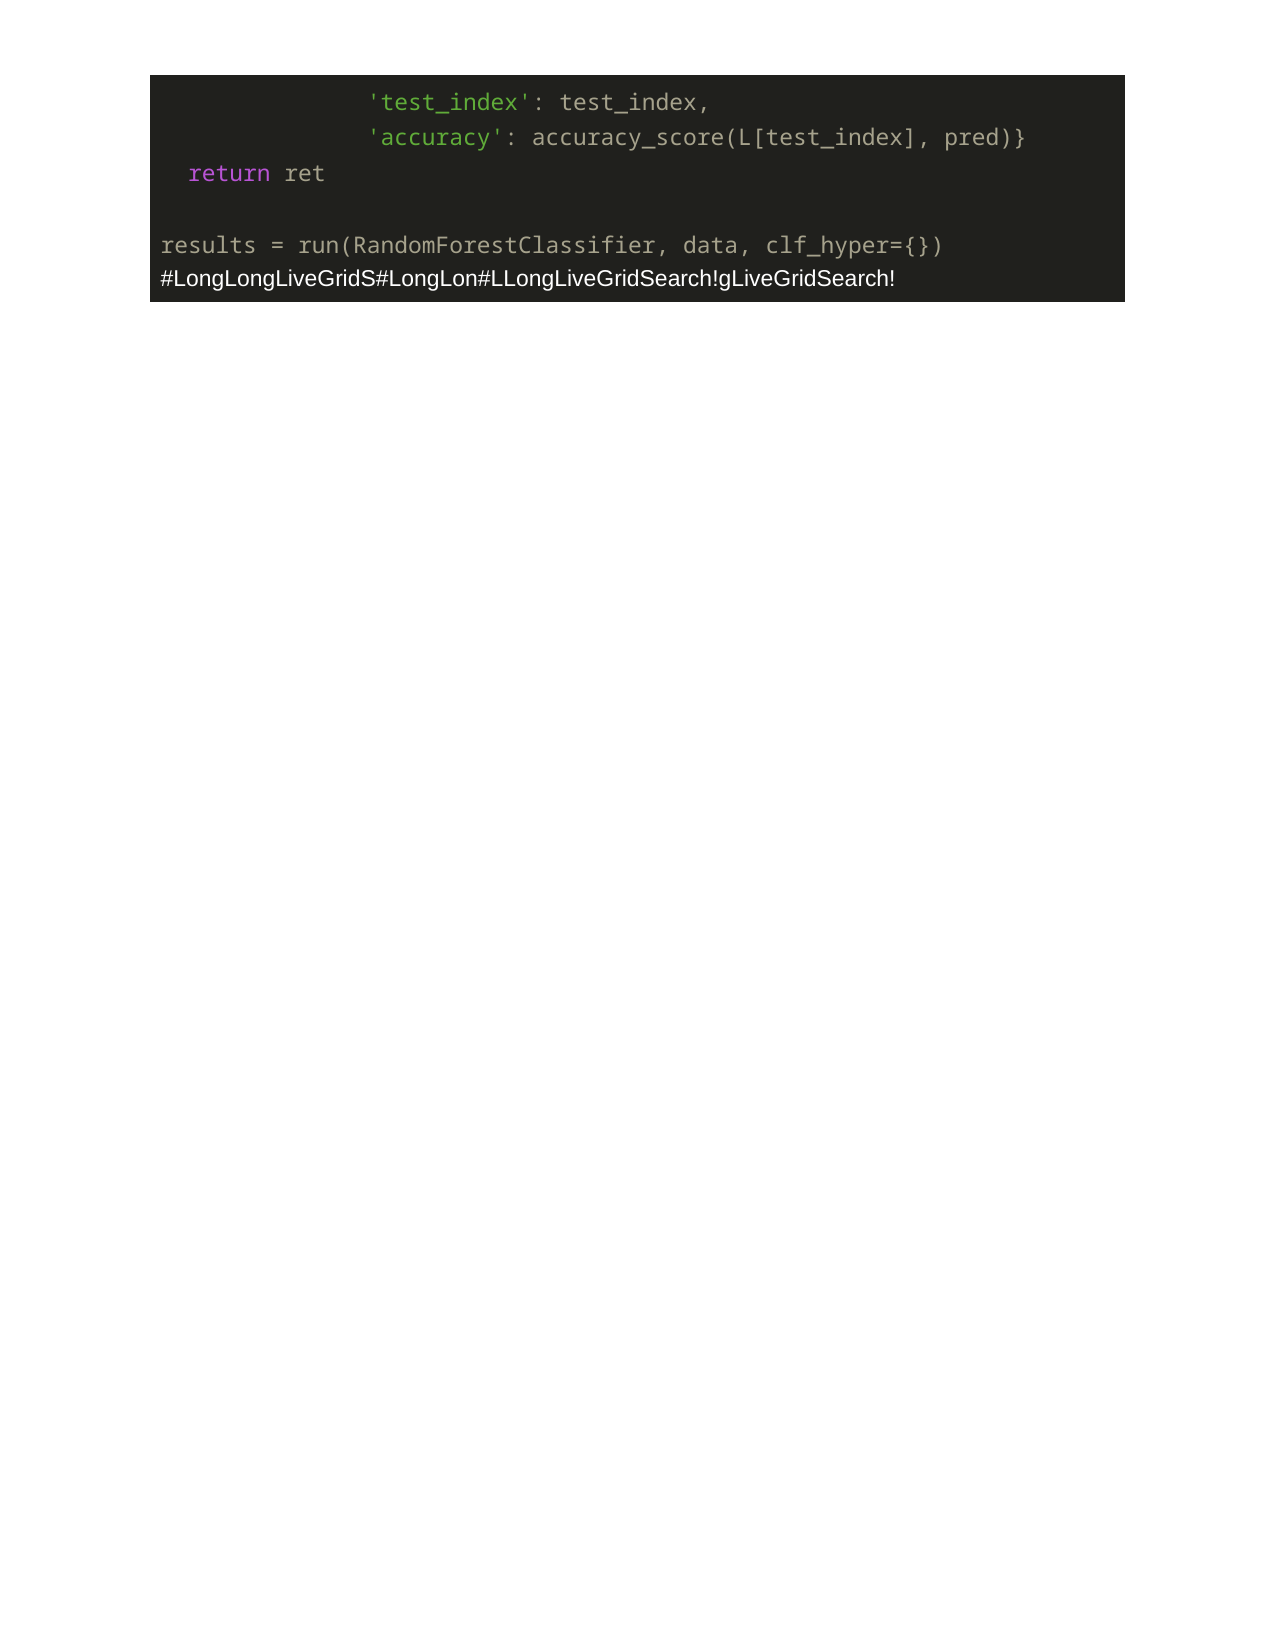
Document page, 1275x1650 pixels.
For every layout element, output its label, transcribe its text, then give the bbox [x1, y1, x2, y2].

table_header 'test_index': test_index, 'accuracy': accuracy_score(L[test_index], pred)} return ret results = run(RandomForestClassifier, data, clf_hyper={}) #LongLongLiveGridS#LongLon#LLongLiveGridSearch!gLiveGridSearch! [150, 75, 1125, 302]
